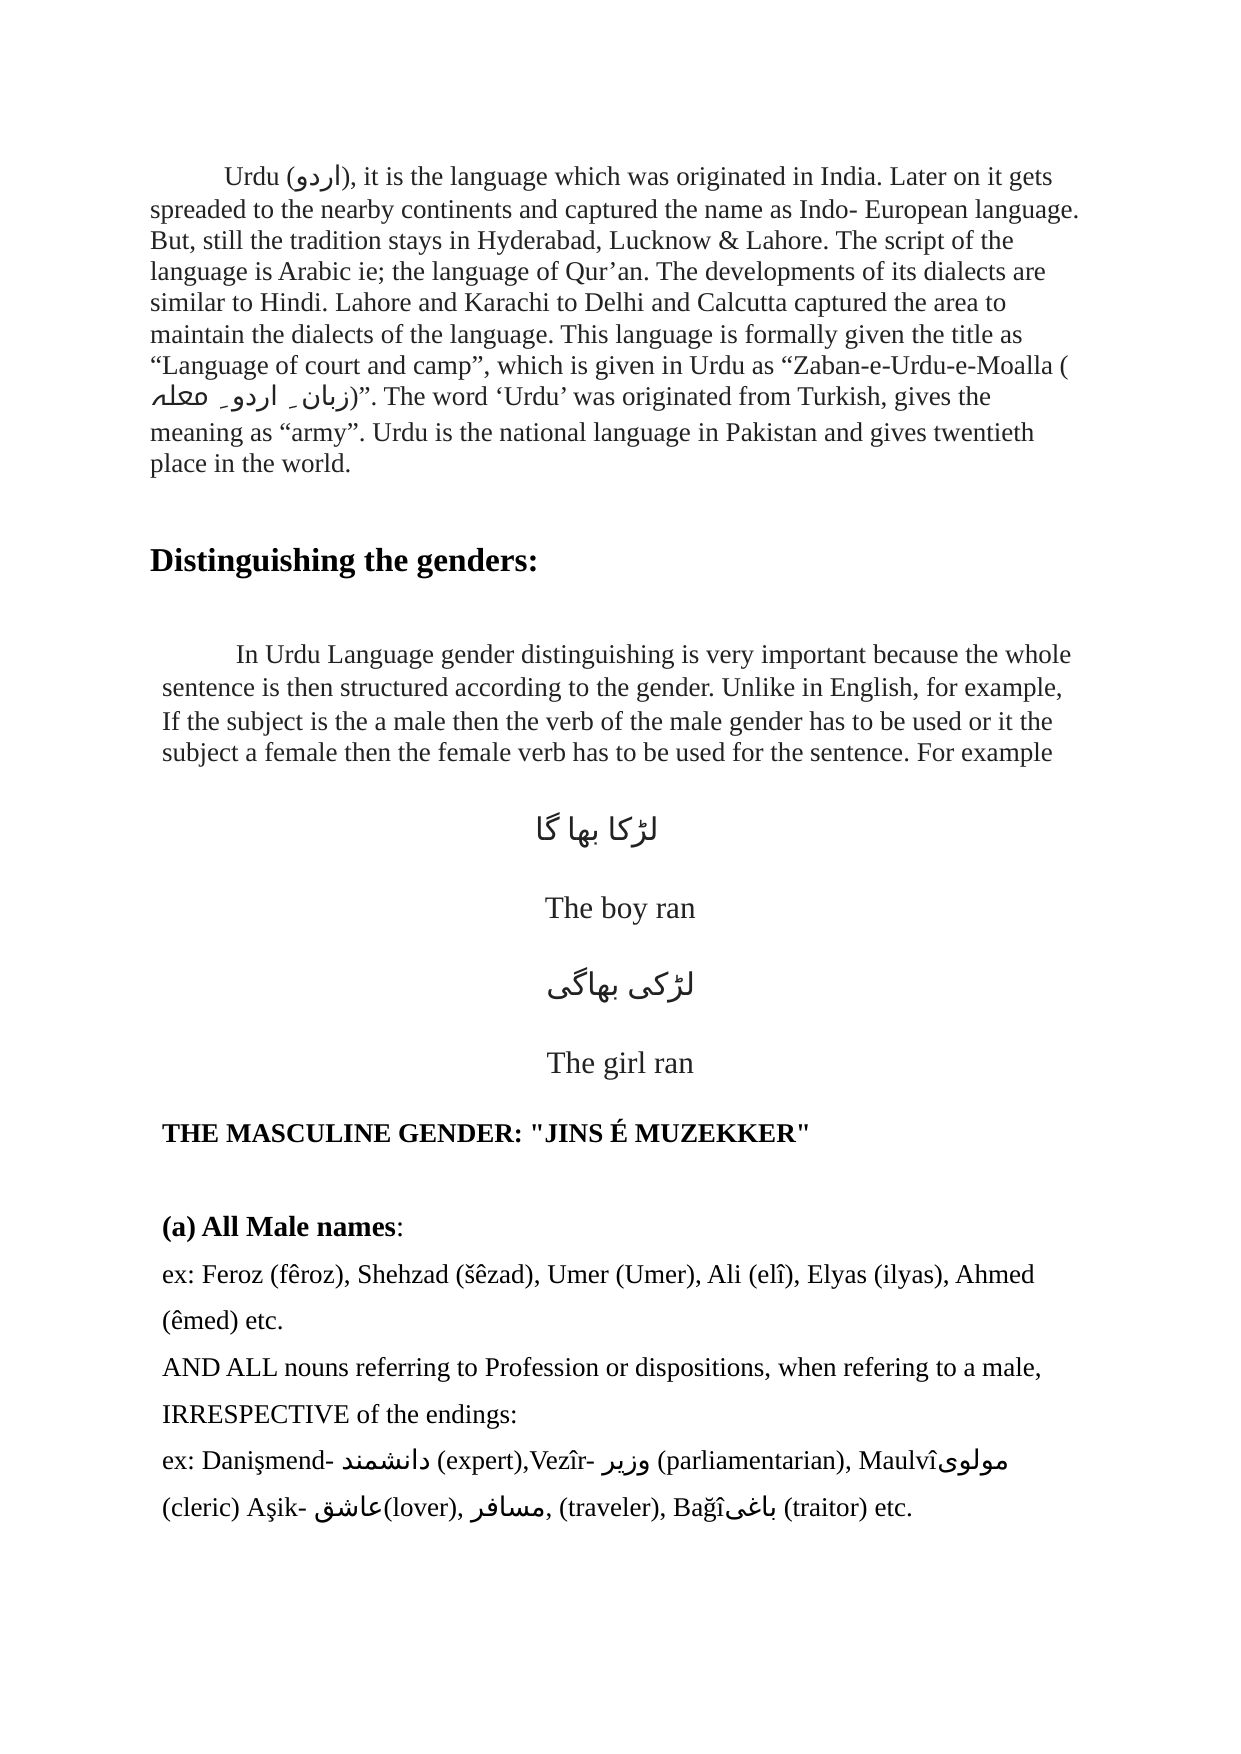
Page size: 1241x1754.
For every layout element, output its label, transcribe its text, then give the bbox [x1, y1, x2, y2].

text لڑکی بهاگی [162, 967, 1078, 1002]
text The girl ran [162, 1044, 1078, 1080]
text لڑکا بها گا [162, 811, 1078, 847]
text (a) All Male names: ex: Feroz (fêroz), Shehzad (šêzad), Umer (Umer), Ali (elî), Elyas (ilyas), Ahmed (êmed) etc. AND ALL nouns referring to Profession or dispositions, when refering to a male, IRRESPECTIVE of the endings: ex: Danişmend- دانشمند (expert),Vezîr- وزير (parliamentarian), Maulvîمولوى (cleric) Aşik- عاشق(lover), مسافر, (traveler), Bağîباغى (traitor) etc. [162, 1209, 1084, 1522]
text The boy ran [162, 889, 1078, 925]
text Urdu (اردو), it is the language which was originated in India. Later on it gets spreaded to the nearby continents and captured the name as Indo- European language. But, still the tradition stays in Hyderabad, Lucknow & Lahore. The script of the language is Arabic ie; the language of Qur’an. The developments of its dialects are similar to Hindi. Lahore and Karachi to Delhi and Calcutta captured the area to maintain the dialects of the language. This language is formally given the title as “Language of court and camp”, which is given in Urdu as “Zaban-e-Urdu-e-Moalla (زبانﹺ اردوﹺ معلہ)”. The word ‘Urdu’ was originated from Turkish, gives the meaning as “army”. Urdu is the national language in Pakistan and gives twentieth place in the world. [150, 150, 1090, 479]
text In Urdu Language gender distinguishing is very important because the whole sentence is then structured according to the gender. Unlike in English, for example, [162, 632, 1078, 702]
text If the subject is the a male then the verb of the male gender has to be used or it the subject a female then the female verb has to be used for the sentence. For example [162, 705, 1078, 767]
subtitle Distinguishing the genders: [150, 540, 1090, 578]
text THE MASCULINE GENDER: "JINS É MUZEKKER" [162, 1117, 1084, 1191]
